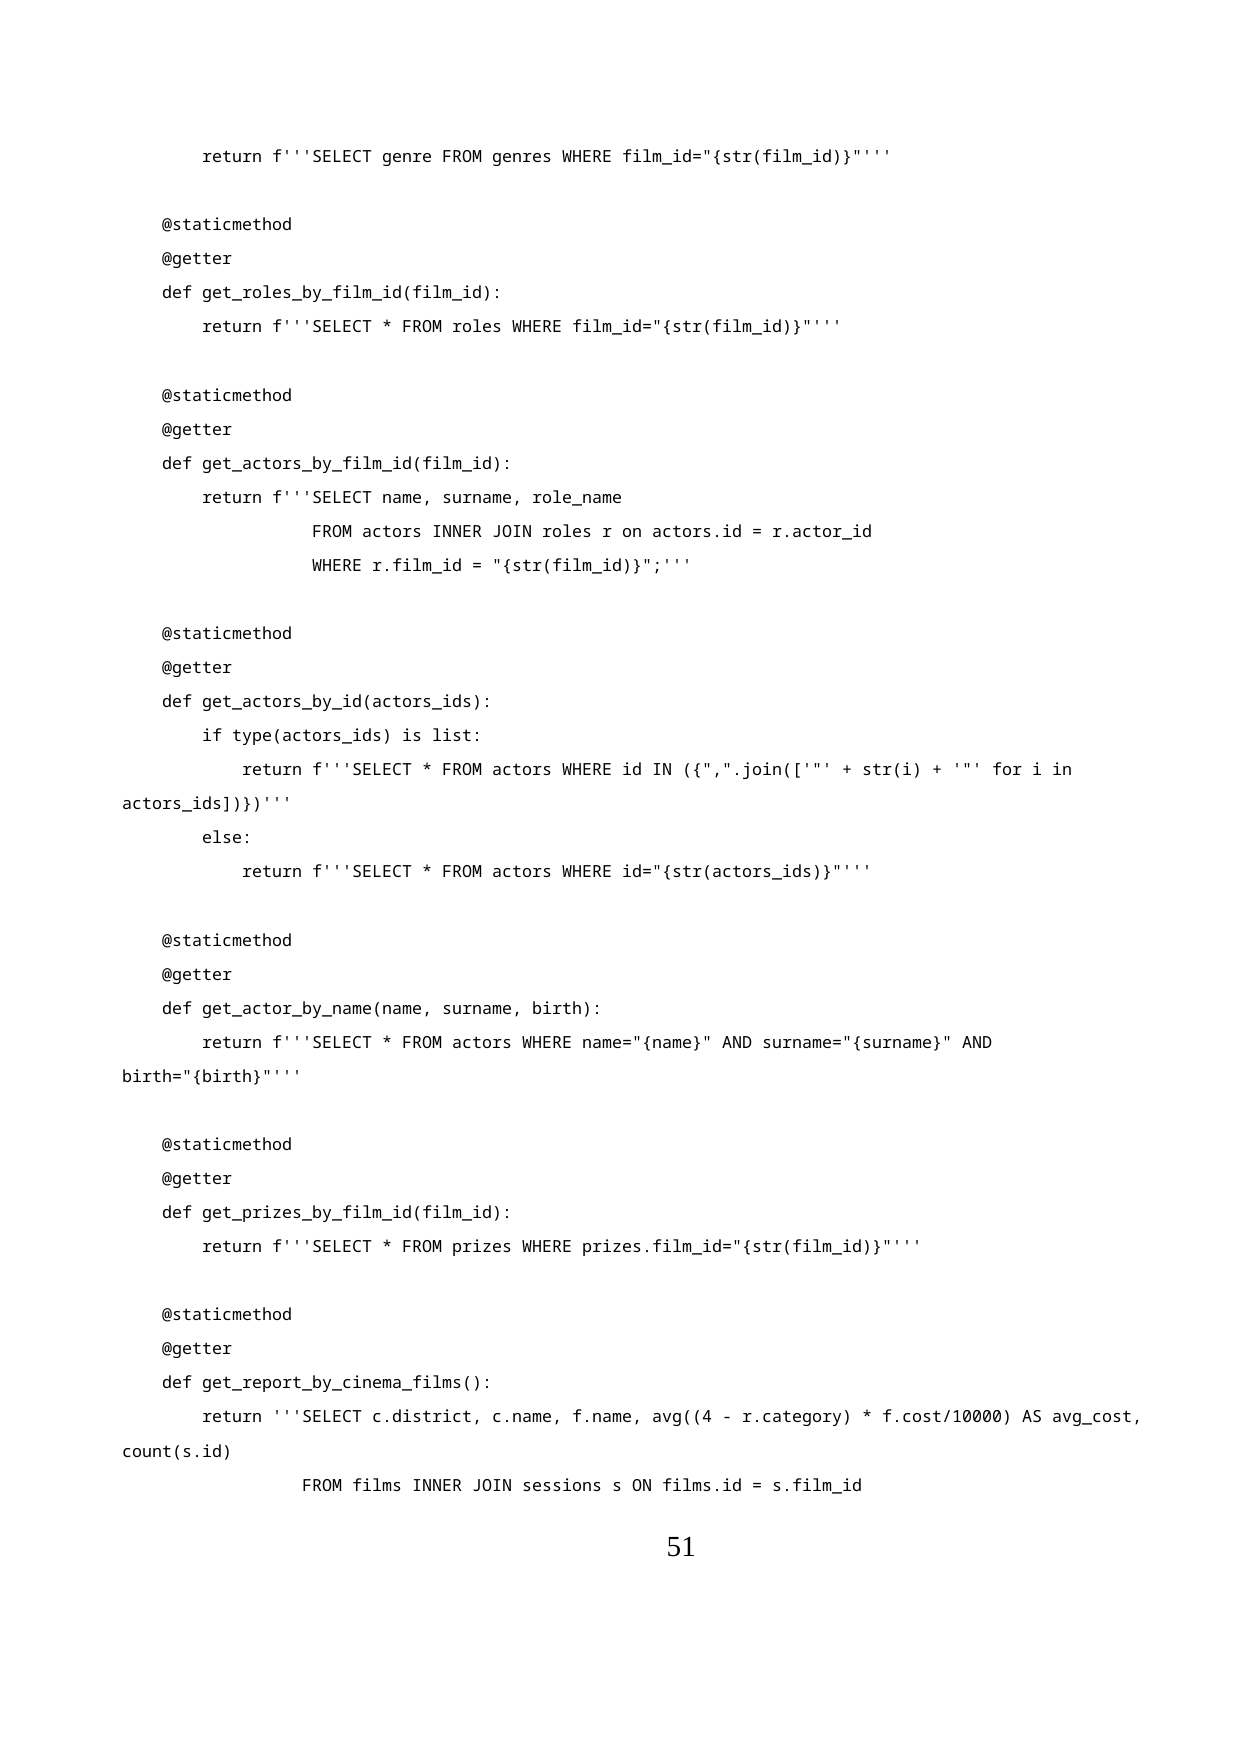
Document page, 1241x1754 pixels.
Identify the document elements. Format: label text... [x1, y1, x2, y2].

text return f'''SELECT genre FROM genres WHERE film_id="{str(film_id)}"''' @staticmethod @getter def get_roles_by_film_id(film_id): return f'''SELECT * FROM roles WHERE film_id="{str(film_id)}"''' @staticmethod @getter def get_actors_by_film_id(film_id): return f'''SELECT name, surname, role_name FROM actors INNER JOIN roles r on actors.id = r.actor_id WHERE r.film_id = "{str(film_id)}";''' @staticmethod @getter def get_actors_by_id(actors_ids): if type(actors_ids) is list: return f'''SELECT * FROM actors WHERE id IN ({",".join(['"' + str(i) + '"' for i in actors_ids])})''' else: return f'''SELECT * FROM actors WHERE id="{str(actors_ids)}"''' @staticmethod @getter def get_actor_by_name(name, surname, birth): return f'''SELECT * FROM actors WHERE name="{name}" AND surname="{surname}" AND birth="{birth}"''' @staticmethod @getter def get_prizes_by_film_id(film_id): return f'''SELECT * FROM prizes WHERE prizes.film_id="{str(film_id)}"''' @staticmethod @getter def get_report_by_cinema_films(): return '''SELECT c.district, c.name, f.name, avg((4 - r.category) * f.cost/10000) AS avg_cost, count(s.id) FROM films INNER JOIN sessions s ON films.id = s.film_id [122, 145, 1181, 1496]
